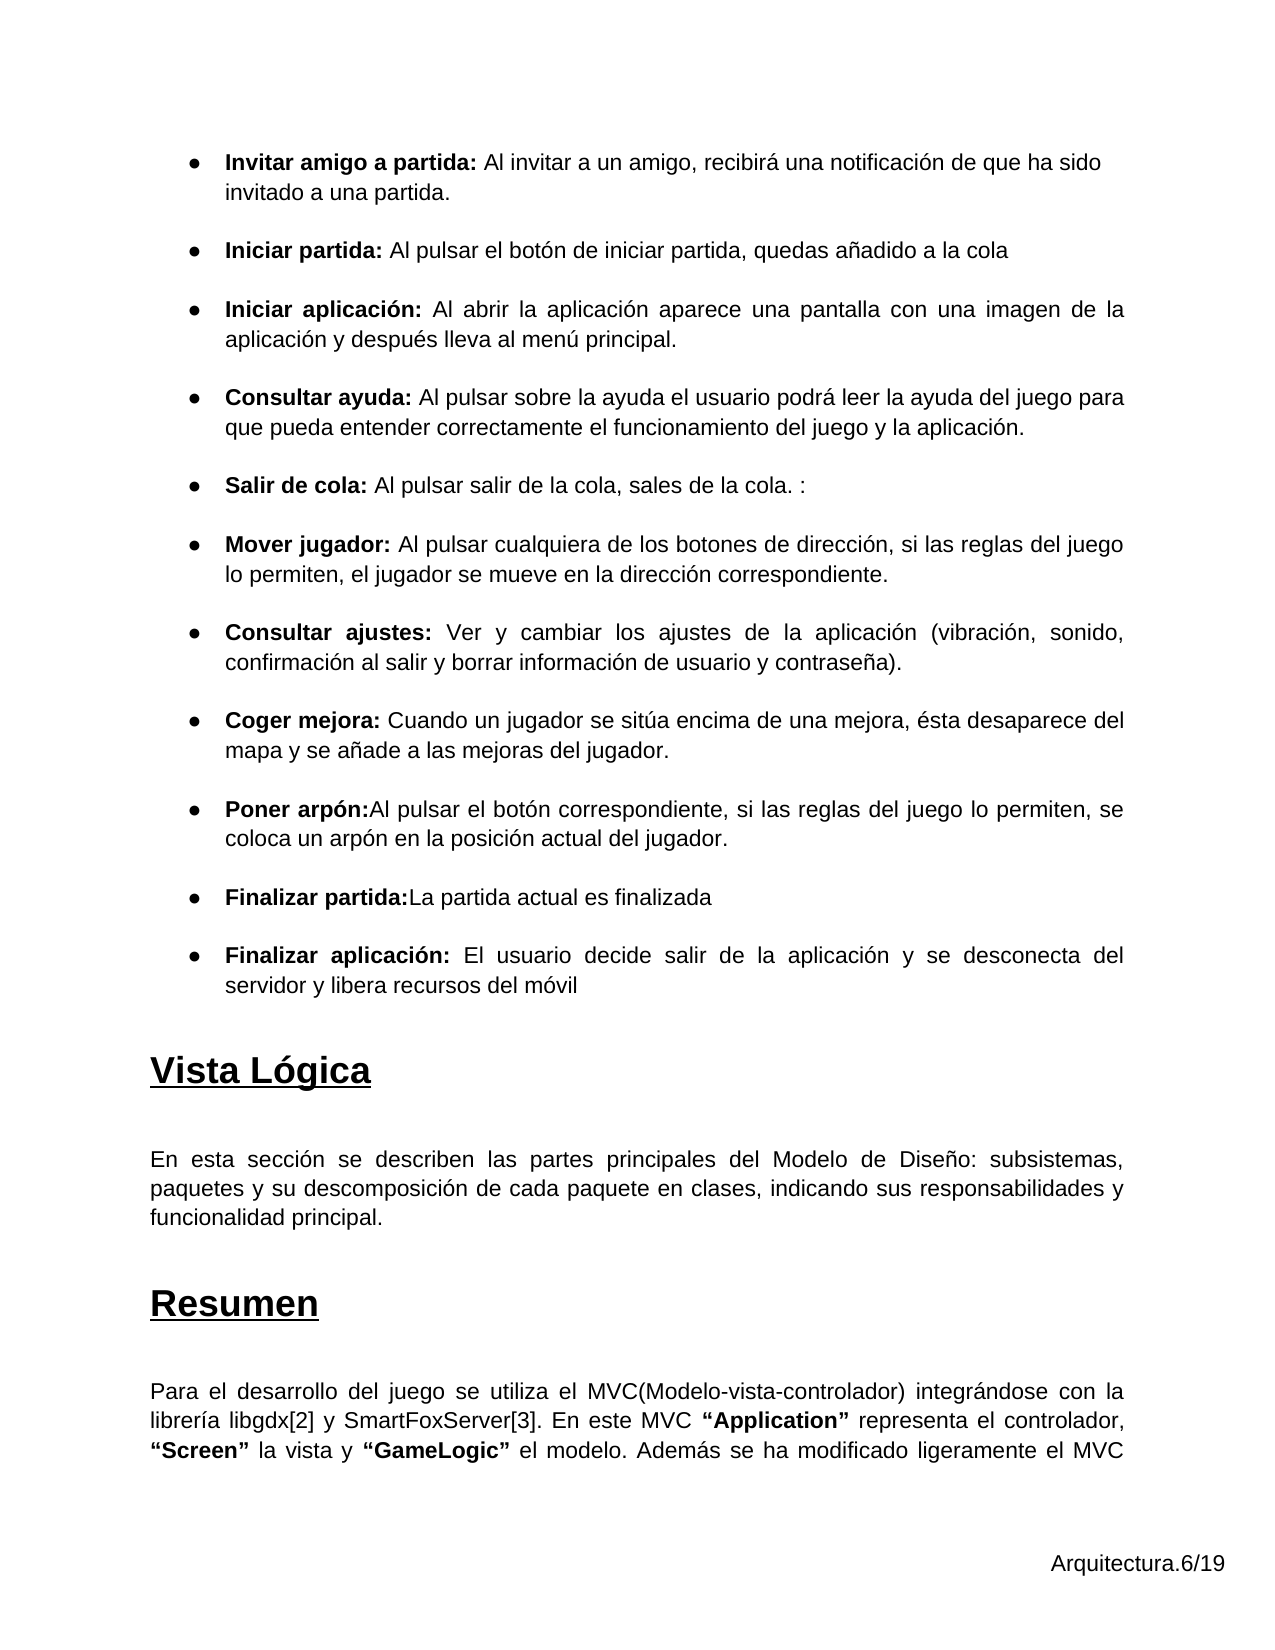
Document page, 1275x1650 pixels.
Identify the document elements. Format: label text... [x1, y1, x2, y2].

list Salir de cola: Al pulsar salir de la cola, sales de la cola. : [187, 473, 1125, 499]
text En esta sección se describen las partes principales del Modelo de Diseño: subsistemas, paquetes y su descomposición de cada paquete en clases, indicando sus responsabilidades y funcionalidad principal. [150, 1146, 1125, 1231]
list Coger mejora: Cuando un jugador se sitúa encima de una mejora, ésta desaparece del mapa y se añade a las mejoras del jugador. [187, 708, 1125, 763]
text Resumen [150, 1282, 1125, 1324]
list Poner arpón:Al pulsar el botón correspondiente, si las reglas del juego lo permiten, se coloca un arpón en la posición actual del jugador. [187, 796, 1125, 851]
list Consultar ajustes: Ver y cambiar los ajustes de la aplicación (vibración, sonido, confirmación al salir y borrar información de usuario y contraseña). [187, 620, 1125, 675]
list Consultar ayuda: Al pulsar sobre la ayuda el usuario podrá leer la ayuda del juego para que pueda entender correctamente el funcionamiento del juego y la aplicación. [187, 385, 1125, 440]
list Iniciar aplicación: Al abrir la aplicación aparece una pantalla con una imagen de la aplicación y después lleva al menú principal. [187, 297, 1125, 352]
text Para el desarrollo del juego se utiliza el MVC(Modelo-vista-controlador) integrándose con la librería libgdx[2] y SmartFoxServer[3]. En este MVC “Application” representa el controlador, “Screen” la vista y “GameLogic” el modelo. Además se ha modificado ligeramente el MVC [150, 1379, 1125, 1463]
list Finalizar aplicación: El usuario decide salir de la aplicación y se desconecta del servidor y libera recursos del móvil [187, 943, 1125, 998]
text Vista Lógica [150, 1050, 1125, 1092]
list Iniciar partida: Al pulsar el botón de iniciar partida, quedas añadido a la cola [187, 238, 1125, 264]
list Invitar amigo a partida: Al invitar a un amigo, recibirá una notificación de que ha sido invitado a una partida. [187, 150, 1125, 205]
list Finalizar partida:La partida actual es finalizada [187, 884, 1125, 910]
list Mover jugador: Al pulsar cualquiera de los botones de dirección, si las reglas del juego lo permiten, el jugador se mueve en la dirección correspondiente. [187, 532, 1125, 587]
